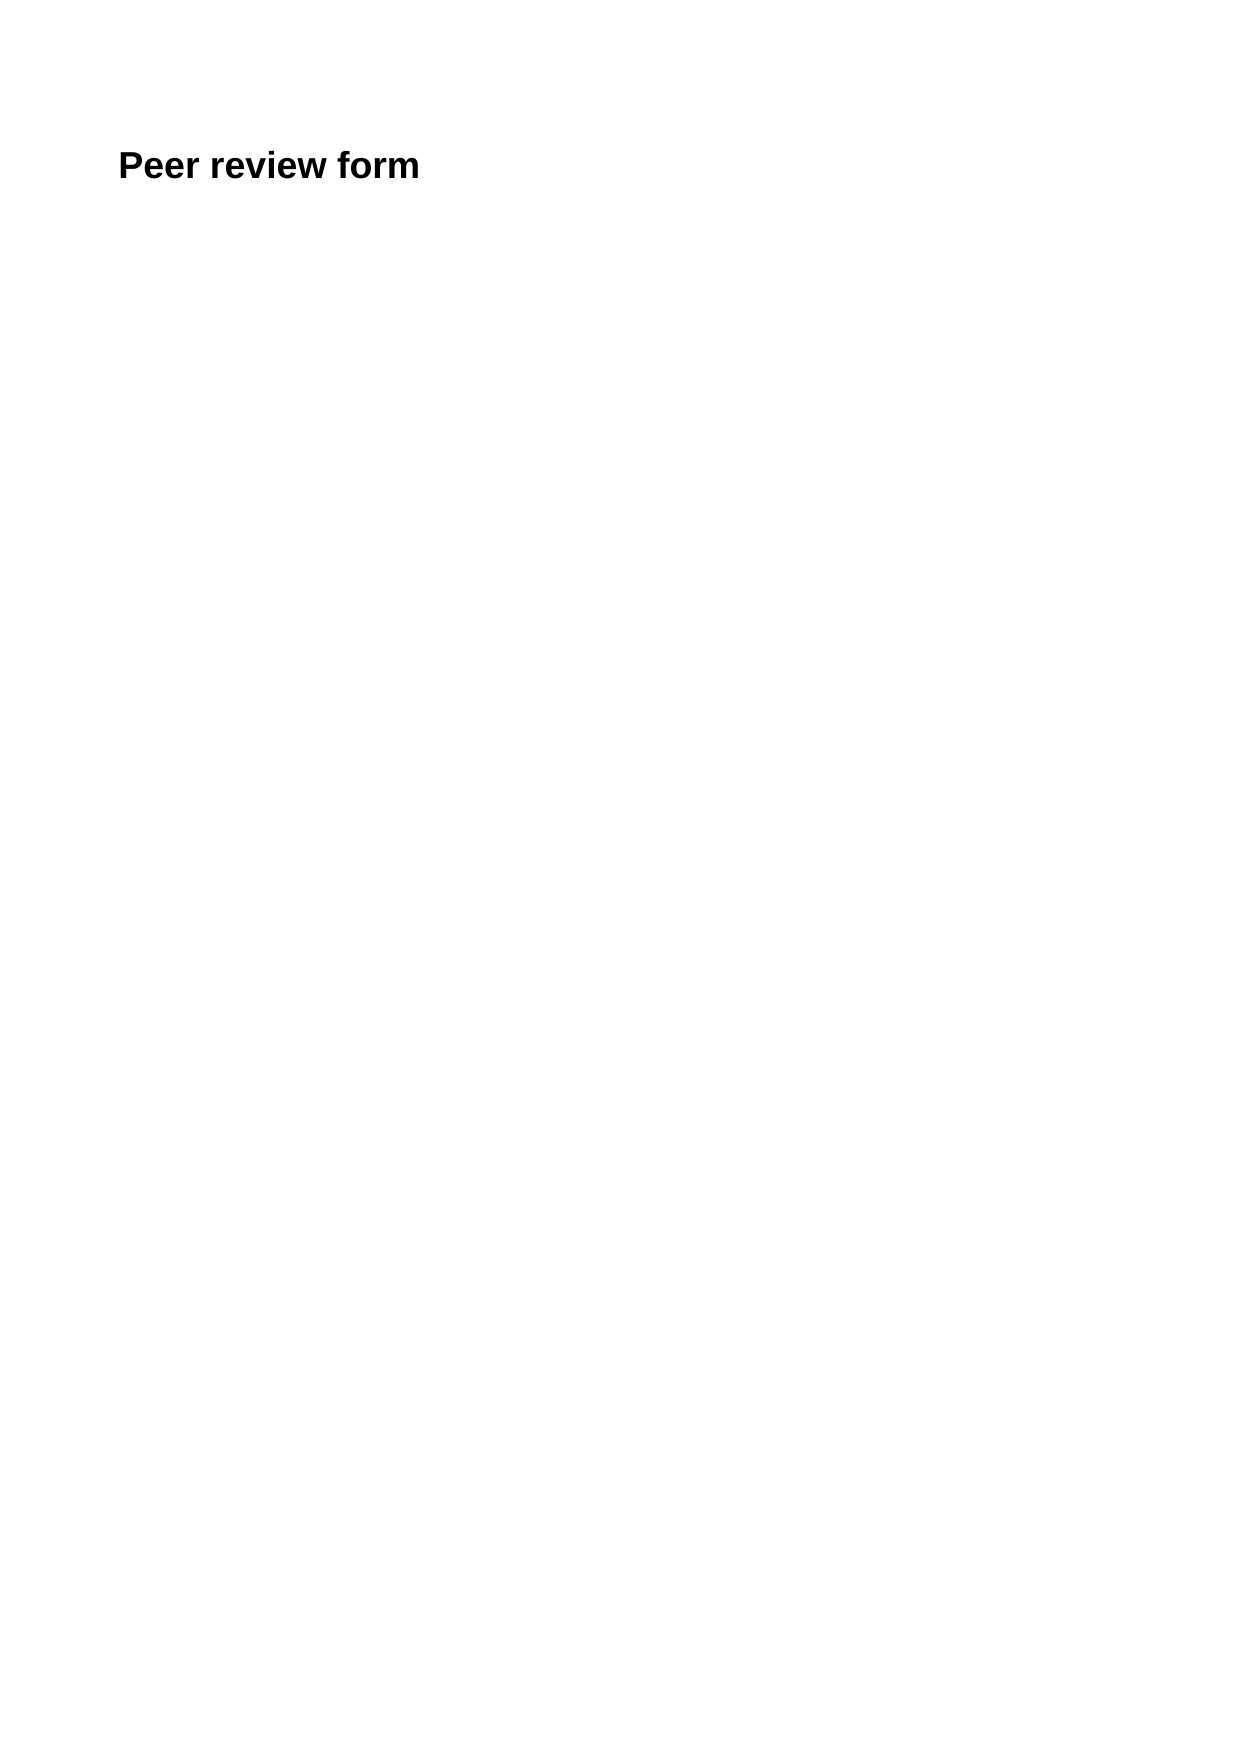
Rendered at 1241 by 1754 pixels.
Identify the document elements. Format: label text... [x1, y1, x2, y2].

subtitle Peer review form [118, 143, 1122, 186]
